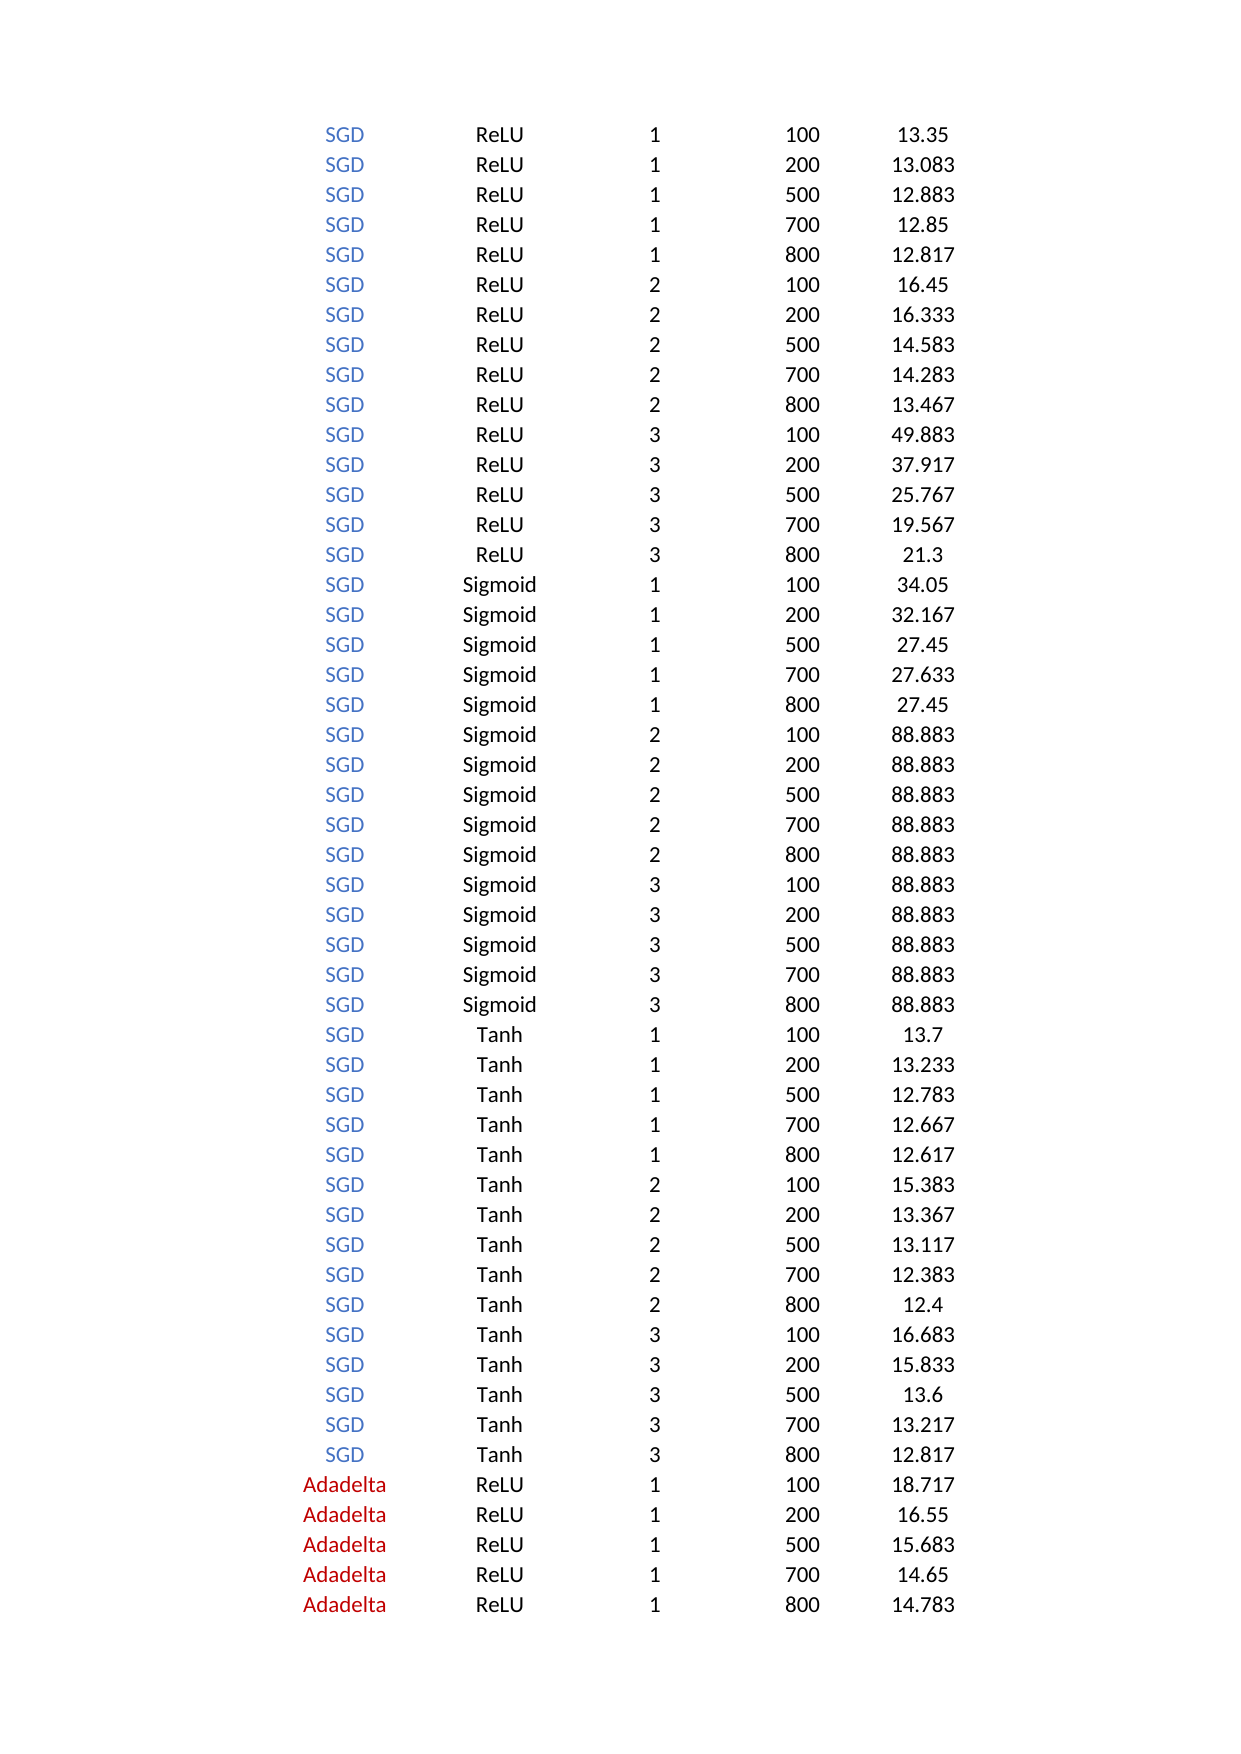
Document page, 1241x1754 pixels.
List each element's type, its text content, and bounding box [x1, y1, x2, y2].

table_cell 13.35 [861, 118, 984, 148]
table_cell SGD [256, 1018, 433, 1048]
table_cell ReLU [433, 1528, 566, 1558]
table_cell 3 [566, 1438, 743, 1468]
table_cell Tanh [433, 1318, 566, 1348]
table_cell Tanh [433, 1228, 566, 1258]
table_cell 200 [743, 898, 861, 928]
table_cell SGD [256, 658, 433, 688]
table_cell 3 [566, 478, 743, 508]
table_cell 88.883 [861, 988, 984, 1018]
table_cell 34.05 [861, 568, 984, 598]
table_cell 2 [566, 1288, 743, 1318]
table_cell 21.3 [861, 538, 984, 568]
table_cell ReLU [433, 1468, 566, 1498]
table_cell Sigmoid [433, 568, 566, 598]
table_cell 3 [566, 958, 743, 988]
table_cell SGD [256, 298, 433, 328]
table_cell 2 [566, 298, 743, 328]
table_cell 700 [743, 808, 861, 838]
table_cell Sigmoid [433, 598, 566, 628]
table_cell 100 [743, 1018, 861, 1048]
table_cell Tanh [433, 1258, 566, 1288]
table_cell 800 [743, 838, 861, 868]
table_cell 700 [743, 508, 861, 538]
table_cell SGD [256, 868, 433, 898]
table_cell 3 [566, 928, 743, 958]
table_cell SGD [256, 568, 433, 598]
table_cell 500 [743, 1078, 861, 1108]
table_cell Adadelta [256, 1558, 433, 1588]
table_cell 700 [743, 658, 861, 688]
table_cell 1 [566, 568, 743, 598]
table_cell SGD [256, 388, 433, 418]
table_cell 800 [743, 1438, 861, 1468]
table_cell 13.233 [861, 1048, 984, 1078]
table_cell 37.917 [861, 448, 984, 478]
table_cell 16.683 [861, 1318, 984, 1348]
table_cell 27.45 [861, 628, 984, 658]
table_cell 12.883 [861, 178, 984, 208]
table_cell 27.633 [861, 658, 984, 688]
table_cell SGD [256, 1378, 433, 1408]
table_cell SGD [256, 1228, 433, 1258]
table_cell 500 [743, 778, 861, 808]
table_cell SGD [256, 208, 433, 238]
table_cell 500 [743, 1228, 861, 1258]
table_cell SGD [256, 478, 433, 508]
table_cell SGD [256, 148, 433, 178]
table_cell SGD [256, 1408, 433, 1438]
table_cell 100 [743, 1168, 861, 1198]
table_cell 800 [743, 1588, 861, 1618]
table_cell 13.217 [861, 1408, 984, 1438]
table_cell 800 [743, 388, 861, 418]
table_cell SGD [256, 1168, 433, 1198]
table_cell ReLU [433, 298, 566, 328]
table_cell 2 [566, 1168, 743, 1198]
table_cell 200 [743, 448, 861, 478]
table_cell 100 [743, 418, 861, 448]
table_cell 2 [566, 838, 743, 868]
table_cell Sigmoid [433, 808, 566, 838]
table_cell 13.083 [861, 148, 984, 178]
table_cell 1 [566, 1018, 743, 1048]
table_cell 13.117 [861, 1228, 984, 1258]
table_cell SGD [256, 238, 433, 268]
table_cell 800 [743, 988, 861, 1018]
table_cell 16.333 [861, 298, 984, 328]
table_cell 2 [566, 808, 743, 838]
table_cell Adadelta [256, 1588, 433, 1618]
table_cell Sigmoid [433, 988, 566, 1018]
table_cell 3 [566, 1318, 743, 1348]
table_cell Tanh [433, 1438, 566, 1468]
table_cell ReLU [433, 328, 566, 358]
table_cell 200 [743, 148, 861, 178]
table_cell Tanh [433, 1198, 566, 1228]
table_cell 700 [743, 1408, 861, 1438]
table_cell Adadelta [256, 1528, 433, 1558]
table_cell ReLU [433, 508, 566, 538]
table_cell SGD [256, 1048, 433, 1078]
table_cell 500 [743, 628, 861, 658]
table_cell Sigmoid [433, 928, 566, 958]
table_cell SGD [256, 328, 433, 358]
table_cell SGD [256, 418, 433, 448]
table_cell 3 [566, 988, 743, 1018]
table_cell ReLU [433, 1558, 566, 1588]
table_cell SGD [256, 748, 433, 778]
table_cell 1 [566, 1078, 743, 1108]
table_cell 700 [743, 358, 861, 388]
table_cell 14.583 [861, 328, 984, 358]
table_cell 3 [566, 538, 743, 568]
table_cell 14.283 [861, 358, 984, 388]
table_cell 1 [566, 1558, 743, 1588]
table_cell 100 [743, 718, 861, 748]
table_cell 15.383 [861, 1168, 984, 1198]
table_cell ReLU [433, 118, 566, 148]
table_cell Sigmoid [433, 958, 566, 988]
table_cell 88.883 [861, 748, 984, 778]
table_cell SGD [256, 358, 433, 388]
table_cell 25.767 [861, 478, 984, 508]
table_cell Sigmoid [433, 898, 566, 928]
table_cell SGD [256, 778, 433, 808]
table_cell 88.883 [861, 898, 984, 928]
table_cell 100 [743, 1468, 861, 1498]
table_cell 800 [743, 688, 861, 718]
table_cell SGD [256, 928, 433, 958]
table_cell 12.817 [861, 1438, 984, 1468]
table_cell Sigmoid [433, 778, 566, 808]
table_cell 14.783 [861, 1588, 984, 1618]
table_cell 13.467 [861, 388, 984, 418]
table_cell 200 [743, 1048, 861, 1078]
table_cell 19.567 [861, 508, 984, 538]
table_cell 13.7 [861, 1018, 984, 1048]
table_cell 27.45 [861, 688, 984, 718]
table_cell 100 [743, 268, 861, 298]
table_cell 2 [566, 718, 743, 748]
table_cell 500 [743, 178, 861, 208]
table_cell SGD [256, 1348, 433, 1378]
table_cell 15.833 [861, 1348, 984, 1378]
table_cell 500 [743, 1528, 861, 1558]
table_cell ReLU [433, 1498, 566, 1528]
table_cell 700 [743, 208, 861, 238]
table_cell 12.4 [861, 1288, 984, 1318]
table_cell 500 [743, 928, 861, 958]
table_cell 2 [566, 268, 743, 298]
table_cell 2 [566, 328, 743, 358]
table_cell 200 [743, 598, 861, 628]
table_cell 16.55 [861, 1498, 984, 1528]
table_cell SGD [256, 1438, 433, 1468]
table_cell 1 [566, 1468, 743, 1498]
table_cell 800 [743, 1288, 861, 1318]
table_cell SGD [256, 448, 433, 478]
table_cell SGD [256, 178, 433, 208]
table_cell 88.883 [861, 958, 984, 988]
table_cell 13.6 [861, 1378, 984, 1408]
table_cell 12.383 [861, 1258, 984, 1288]
table_cell ReLU [433, 478, 566, 508]
table_cell 200 [743, 298, 861, 328]
table_cell Tanh [433, 1378, 566, 1408]
table_cell SGD [256, 688, 433, 718]
table_cell SGD [256, 1318, 433, 1348]
table_cell ReLU [433, 1588, 566, 1618]
table_cell 500 [743, 478, 861, 508]
table_cell 1 [566, 1498, 743, 1528]
table_cell SGD [256, 1288, 433, 1318]
table_cell 100 [743, 1318, 861, 1348]
table_cell 200 [743, 1498, 861, 1528]
table_cell 88.883 [861, 838, 984, 868]
table_cell SGD [256, 1198, 433, 1228]
table_cell ReLU [433, 538, 566, 568]
table_cell 3 [566, 868, 743, 898]
table_cell 88.883 [861, 718, 984, 748]
table_cell 3 [566, 448, 743, 478]
table_cell ReLU [433, 238, 566, 268]
table_cell 15.683 [861, 1528, 984, 1558]
table_cell 12.617 [861, 1138, 984, 1168]
table_cell SGD [256, 118, 433, 148]
table_cell SGD [256, 628, 433, 658]
table_cell 100 [743, 868, 861, 898]
table_cell SGD [256, 1138, 433, 1168]
table_cell 3 [566, 1378, 743, 1408]
table_cell 3 [566, 508, 743, 538]
table_cell 12.783 [861, 1078, 984, 1108]
table_cell 2 [566, 358, 743, 388]
table_cell 3 [566, 418, 743, 448]
table_cell 2 [566, 1228, 743, 1258]
table_cell 88.883 [861, 778, 984, 808]
table_cell 16.45 [861, 268, 984, 298]
table_cell Sigmoid [433, 748, 566, 778]
table_cell 88.883 [861, 808, 984, 838]
table_cell 1 [566, 238, 743, 268]
table_cell SGD [256, 508, 433, 538]
table_cell Sigmoid [433, 658, 566, 688]
table_cell SGD [256, 538, 433, 568]
table_cell Adadelta [256, 1468, 433, 1498]
table_cell 1 [566, 118, 743, 148]
table_cell ReLU [433, 268, 566, 298]
table_cell 88.883 [861, 928, 984, 958]
table_cell 18.717 [861, 1468, 984, 1498]
table_cell 500 [743, 1378, 861, 1408]
table_cell SGD [256, 1258, 433, 1288]
table_cell 2 [566, 748, 743, 778]
table_cell 1 [566, 178, 743, 208]
table_cell 1 [566, 208, 743, 238]
table_cell 3 [566, 898, 743, 928]
table_cell 12.85 [861, 208, 984, 238]
table_cell ReLU [433, 148, 566, 178]
table_cell 2 [566, 778, 743, 808]
table_cell 200 [743, 748, 861, 778]
table_cell Tanh [433, 1048, 566, 1078]
table_cell 100 [743, 568, 861, 598]
table_cell 700 [743, 958, 861, 988]
table_cell SGD [256, 808, 433, 838]
table_cell SGD [256, 988, 433, 1018]
table_cell 14.65 [861, 1558, 984, 1588]
table_cell 800 [743, 538, 861, 568]
table_cell Tanh [433, 1108, 566, 1138]
table_cell Sigmoid [433, 628, 566, 658]
table_cell 3 [566, 1408, 743, 1438]
table_cell 1 [566, 688, 743, 718]
table_cell SGD [256, 958, 433, 988]
table_cell ReLU [433, 178, 566, 208]
table_cell 32.167 [861, 598, 984, 628]
table_cell 500 [743, 328, 861, 358]
table_cell 3 [566, 1348, 743, 1378]
table_cell 1 [566, 1588, 743, 1618]
table_cell 1 [566, 1138, 743, 1168]
table_cell 800 [743, 1138, 861, 1168]
table_cell 88.883 [861, 868, 984, 898]
table_cell 1 [566, 1108, 743, 1138]
table_cell Sigmoid [433, 868, 566, 898]
table_cell ReLU [433, 358, 566, 388]
table_cell Sigmoid [433, 688, 566, 718]
table_cell Tanh [433, 1168, 566, 1198]
table_cell SGD [256, 268, 433, 298]
table_cell 1 [566, 598, 743, 628]
table_cell 49.883 [861, 418, 984, 448]
table_cell Tanh [433, 1348, 566, 1378]
table_cell 2 [566, 388, 743, 418]
table_cell SGD [256, 1078, 433, 1108]
table_cell 2 [566, 1258, 743, 1288]
table_cell ReLU [433, 418, 566, 448]
table_cell ReLU [433, 388, 566, 418]
table_cell Tanh [433, 1078, 566, 1108]
table_cell SGD [256, 598, 433, 628]
table_cell 13.367 [861, 1198, 984, 1228]
table_cell 12.817 [861, 238, 984, 268]
table_cell SGD [256, 898, 433, 928]
table_cell 700 [743, 1258, 861, 1288]
table_cell ReLU [433, 208, 566, 238]
table_cell Sigmoid [433, 718, 566, 748]
table_cell Tanh [433, 1288, 566, 1318]
table_cell ReLU [433, 448, 566, 478]
table_cell 100 [743, 118, 861, 148]
table_cell 1 [566, 1048, 743, 1078]
table_cell Adadelta [256, 1498, 433, 1528]
table_cell 800 [743, 238, 861, 268]
table_cell 12.667 [861, 1108, 984, 1138]
table_cell Tanh [433, 1408, 566, 1438]
table_cell 1 [566, 148, 743, 178]
table_cell 700 [743, 1558, 861, 1588]
table_cell Tanh [433, 1138, 566, 1168]
table_cell 1 [566, 628, 743, 658]
table_cell 1 [566, 658, 743, 688]
table_cell 200 [743, 1198, 861, 1228]
table_cell 1 [566, 1528, 743, 1558]
table_cell Tanh [433, 1018, 566, 1048]
table_cell SGD [256, 718, 433, 748]
table_cell SGD [256, 1108, 433, 1138]
table_cell 200 [743, 1348, 861, 1378]
table_cell 2 [566, 1198, 743, 1228]
table_cell 700 [743, 1108, 861, 1138]
table_cell Sigmoid [433, 838, 566, 868]
table_cell SGD [256, 838, 433, 868]
